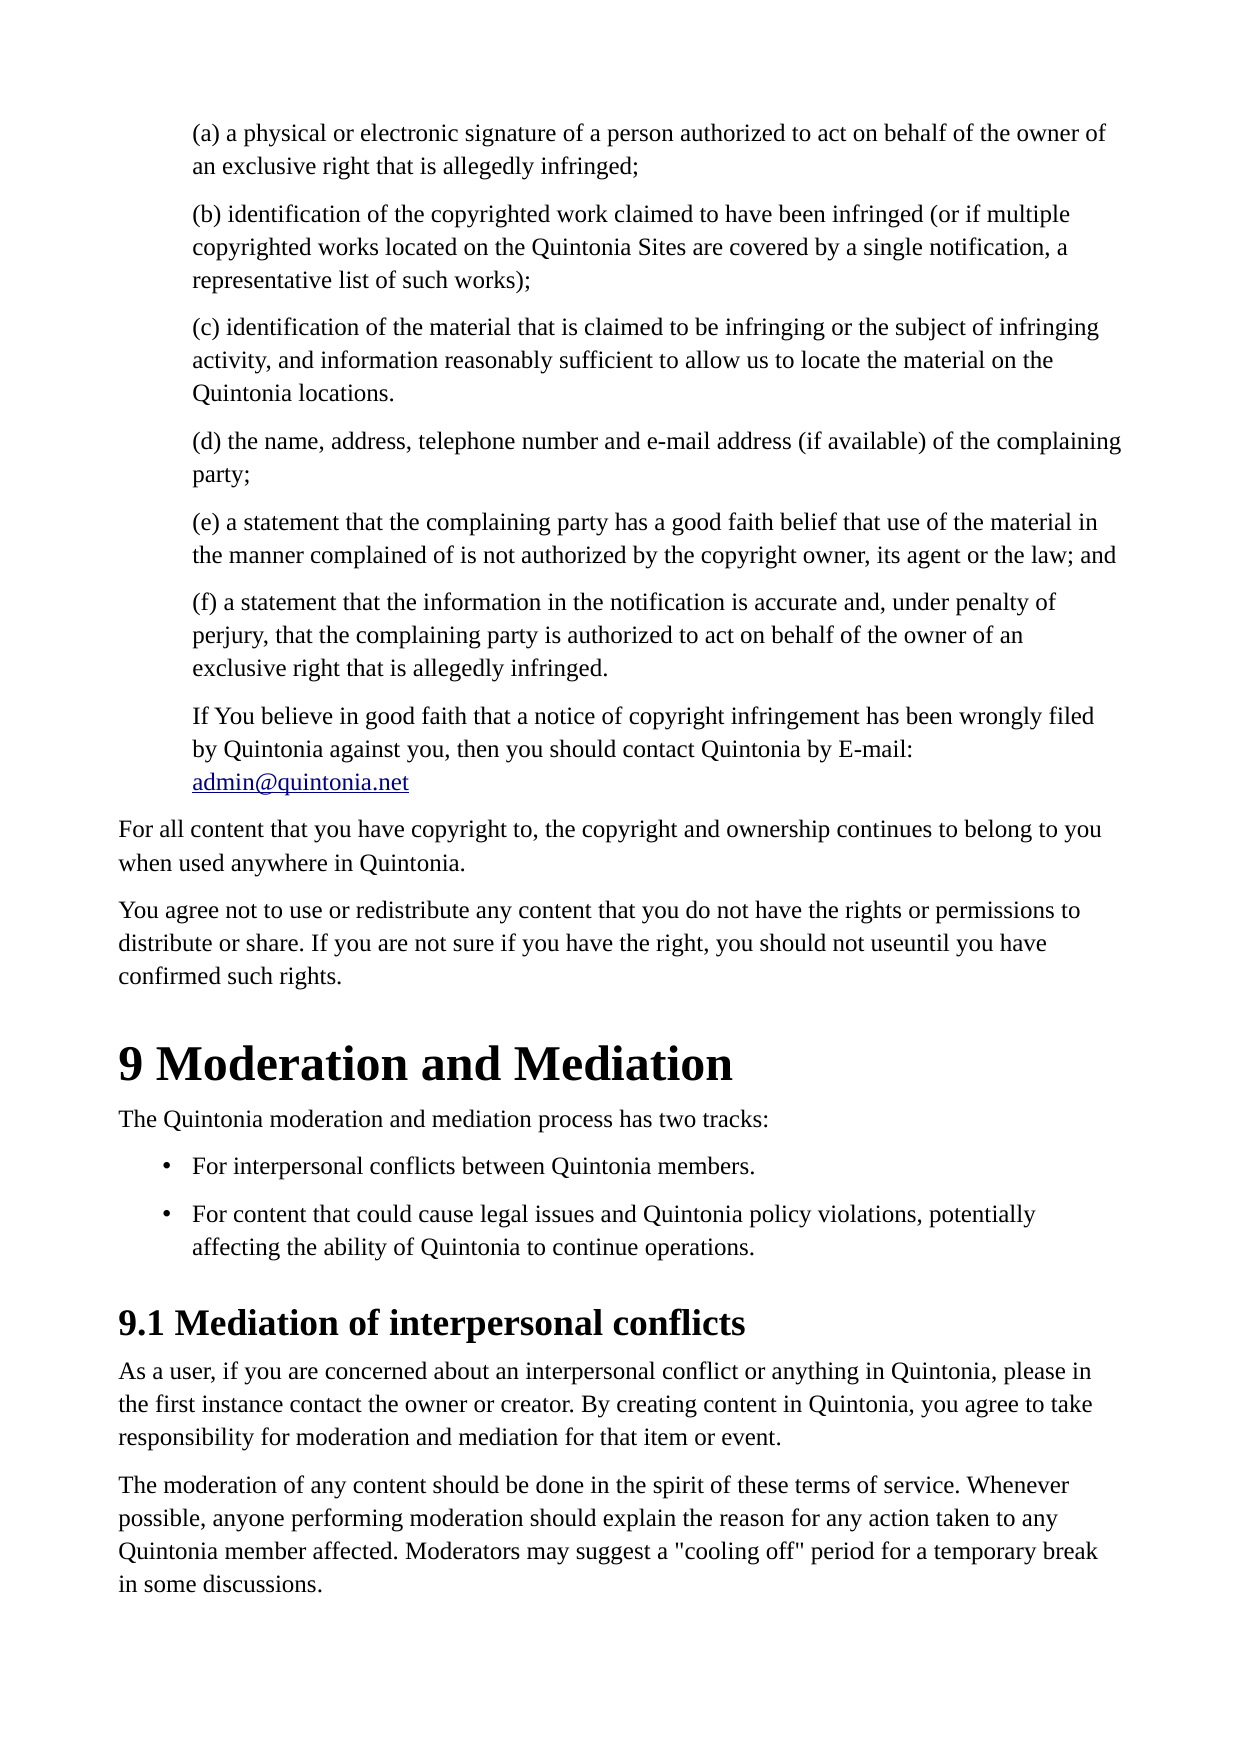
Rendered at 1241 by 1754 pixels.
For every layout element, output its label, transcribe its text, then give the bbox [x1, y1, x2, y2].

text For all content that you have copyright to, the copyright and ownership continues to belong to you when used anywhere in Quintonia. [118, 814, 1122, 876]
subtitle 9.1 Mediation of interpersonal conflicts [118, 1301, 1122, 1344]
text The moderation of any content should be done in the spirit of these terms of service. Whenever possible, anyone performing moderation should explain the reason for any action taken to any Quintonia member affected. Moderators may suggest a "cooling off" period for a temporary break in some discussions. [118, 1470, 1122, 1598]
text As a user, if you are concerned about an interpersonal conflict or anything in Quintonia, please in the first instance contact the owner or creator. By creating content in Quintonia, you agree to take responsibility for moderation and mediation for that item or event. [118, 1356, 1122, 1451]
text (e) a statement that the complaining party has a good faith belief that use of the material in the manner complained of is not authorized by the copyright owner, its agent or the law; and [192, 507, 1122, 568]
subtitle 9 Moderation and Mediation [118, 1034, 1122, 1091]
text You agree not to use or redistribute any content that you do not have the rights or permissions to distribute or share. If you are not sure if you have the right, you should not useuntil you have confirmed such rights. [118, 895, 1122, 990]
list For interpersonal conflicts between Quintonia members. [162, 1151, 1122, 1180]
text (d) the name, address, telephone number and e-mail address (if available) of the complaining party; [192, 426, 1122, 488]
text (b) identification of the copyrighted work claimed to have been infringed (or if multiple copyrighted works located on the Quintonia Sites are covered by a single notification, a representative list of such works); [192, 199, 1122, 293]
text (a) a physical or electronic signature of a person authorized to act on behalf of the owner of an exclusive right that is allegedly infringed; [192, 118, 1122, 180]
text (f) a statement that the information in the notification is accurate and, under penalty of perjury, that the complaining party is authorized to act on behalf of the owner of an exclusive right that is allegedly infringed. [192, 587, 1122, 682]
list For content that could cause legal issues and Quintonia policy violations, potentially affecting the ability of Quintonia to continue operations. [162, 1199, 1122, 1261]
text If You believe in good faith that a notice of copyright infringement has been wrongly filed by Quintonia against you, then you should contact Quintonia by E-mail: admin@quintonia.net [192, 701, 1122, 796]
text The Quintonia moderation and mediation process has two tracks: [118, 1104, 1122, 1133]
text (c) identification of the material that is claimed to be infringing or the subject of infringing activity, and information reasonably sufficient to allow us to locate the material on the Quintonia locations. [192, 312, 1122, 407]
